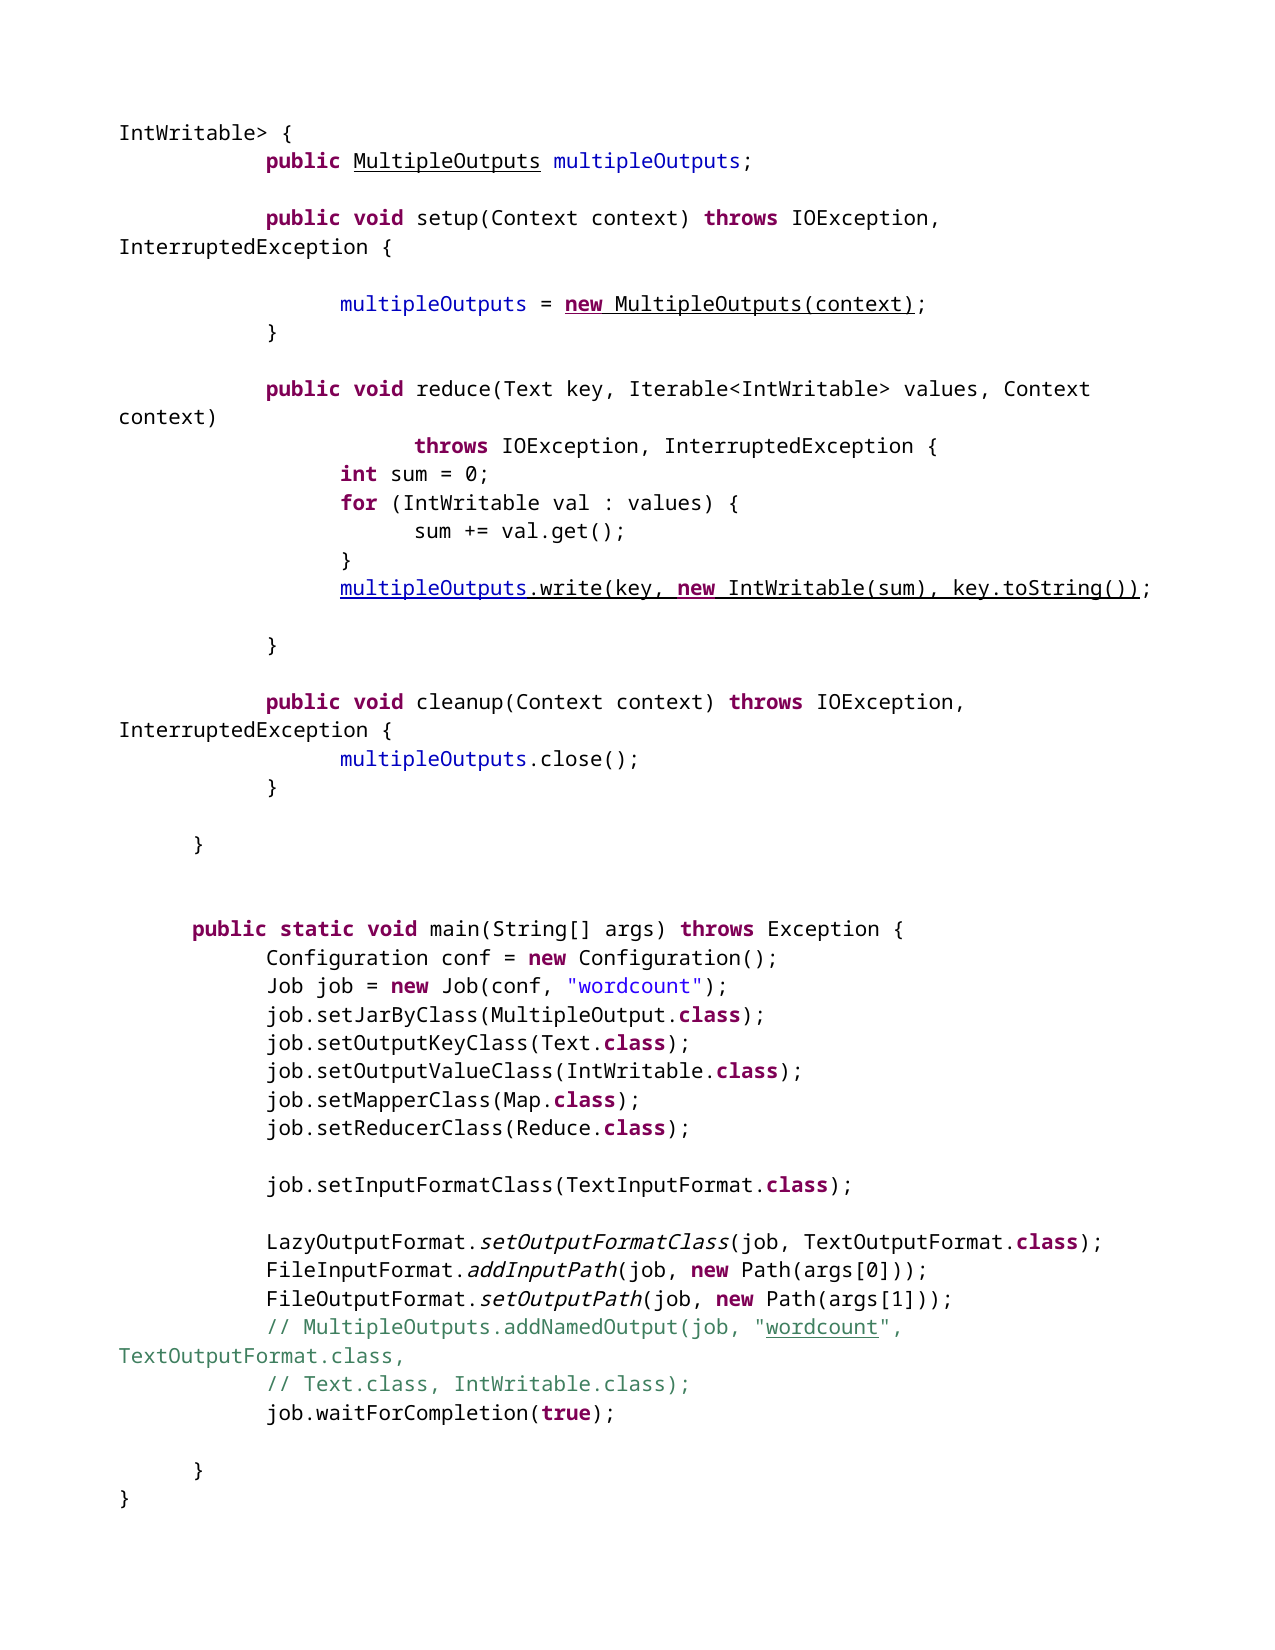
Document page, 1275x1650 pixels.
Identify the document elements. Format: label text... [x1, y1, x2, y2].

text FileOutputFormat.setOutputPath(job, new Path(args[1])); [118, 1284, 1157, 1312]
text job.setJarByClass(MultipleOutput.class); [118, 1000, 1157, 1028]
text job.setInputFormatClass(TextInputFormat.class); [118, 1170, 1157, 1199]
text Configuration conf = new Configuration(); [118, 943, 1157, 971]
text multipleOutputs = new MultipleOutputs(context); [118, 289, 1157, 317]
text job.setReducerClass(Reduce.class); [118, 1113, 1157, 1142]
text public void reduce(Text key, Iterable<IntWritable> values, Context context) [118, 374, 1157, 431]
text // MultipleOutputs.addNamedOutput(job, "wordcount", TextOutputFormat.class, [118, 1312, 1157, 1369]
text Job job = new Job(conf, "wordcount"); [118, 971, 1157, 1000]
text FileInputFormat.addInputPath(job, new Path(args[0])); [118, 1256, 1157, 1284]
text job.setOutputValueClass(IntWritable.class); [118, 1057, 1157, 1085]
text for (IntWritable val : values) { [118, 488, 1157, 516]
text throws IOException, InterruptedException { [118, 431, 1157, 459]
text public void setup(Context context) throws IOException, InterruptedException { [118, 203, 1157, 260]
text // Text.class, IntWritable.class); [118, 1369, 1157, 1398]
text public MultipleOutputs multipleOutputs; [118, 147, 1157, 175]
text } [118, 829, 1157, 857]
text int sum = 0; [118, 459, 1157, 488]
text LazyOutputFormat.setOutputFormatClass(job, TextOutputFormat.class); [118, 1227, 1157, 1256]
text public void cleanup(Context context) throws IOException, InterruptedException { [118, 687, 1157, 744]
text job.waitForCompletion(true); [118, 1398, 1157, 1426]
text job.setOutputKeyClass(Text.class); [118, 1028, 1157, 1057]
text } [118, 1483, 1157, 1512]
text public static void main(String[] args) throws Exception { [118, 914, 1157, 943]
text } [118, 772, 1157, 801]
text } [118, 1455, 1157, 1483]
text } [118, 545, 1157, 573]
text sum += val.get(); [118, 516, 1157, 545]
text IntWritable> { [118, 118, 1157, 147]
text multipleOutputs.write(key, new IntWritable(sum), key.toString()); [118, 573, 1157, 602]
text job.setMapperClass(Map.class); [118, 1085, 1157, 1113]
text } [118, 317, 1157, 346]
text } [118, 630, 1157, 658]
text multipleOutputs.close(); [118, 744, 1157, 772]
